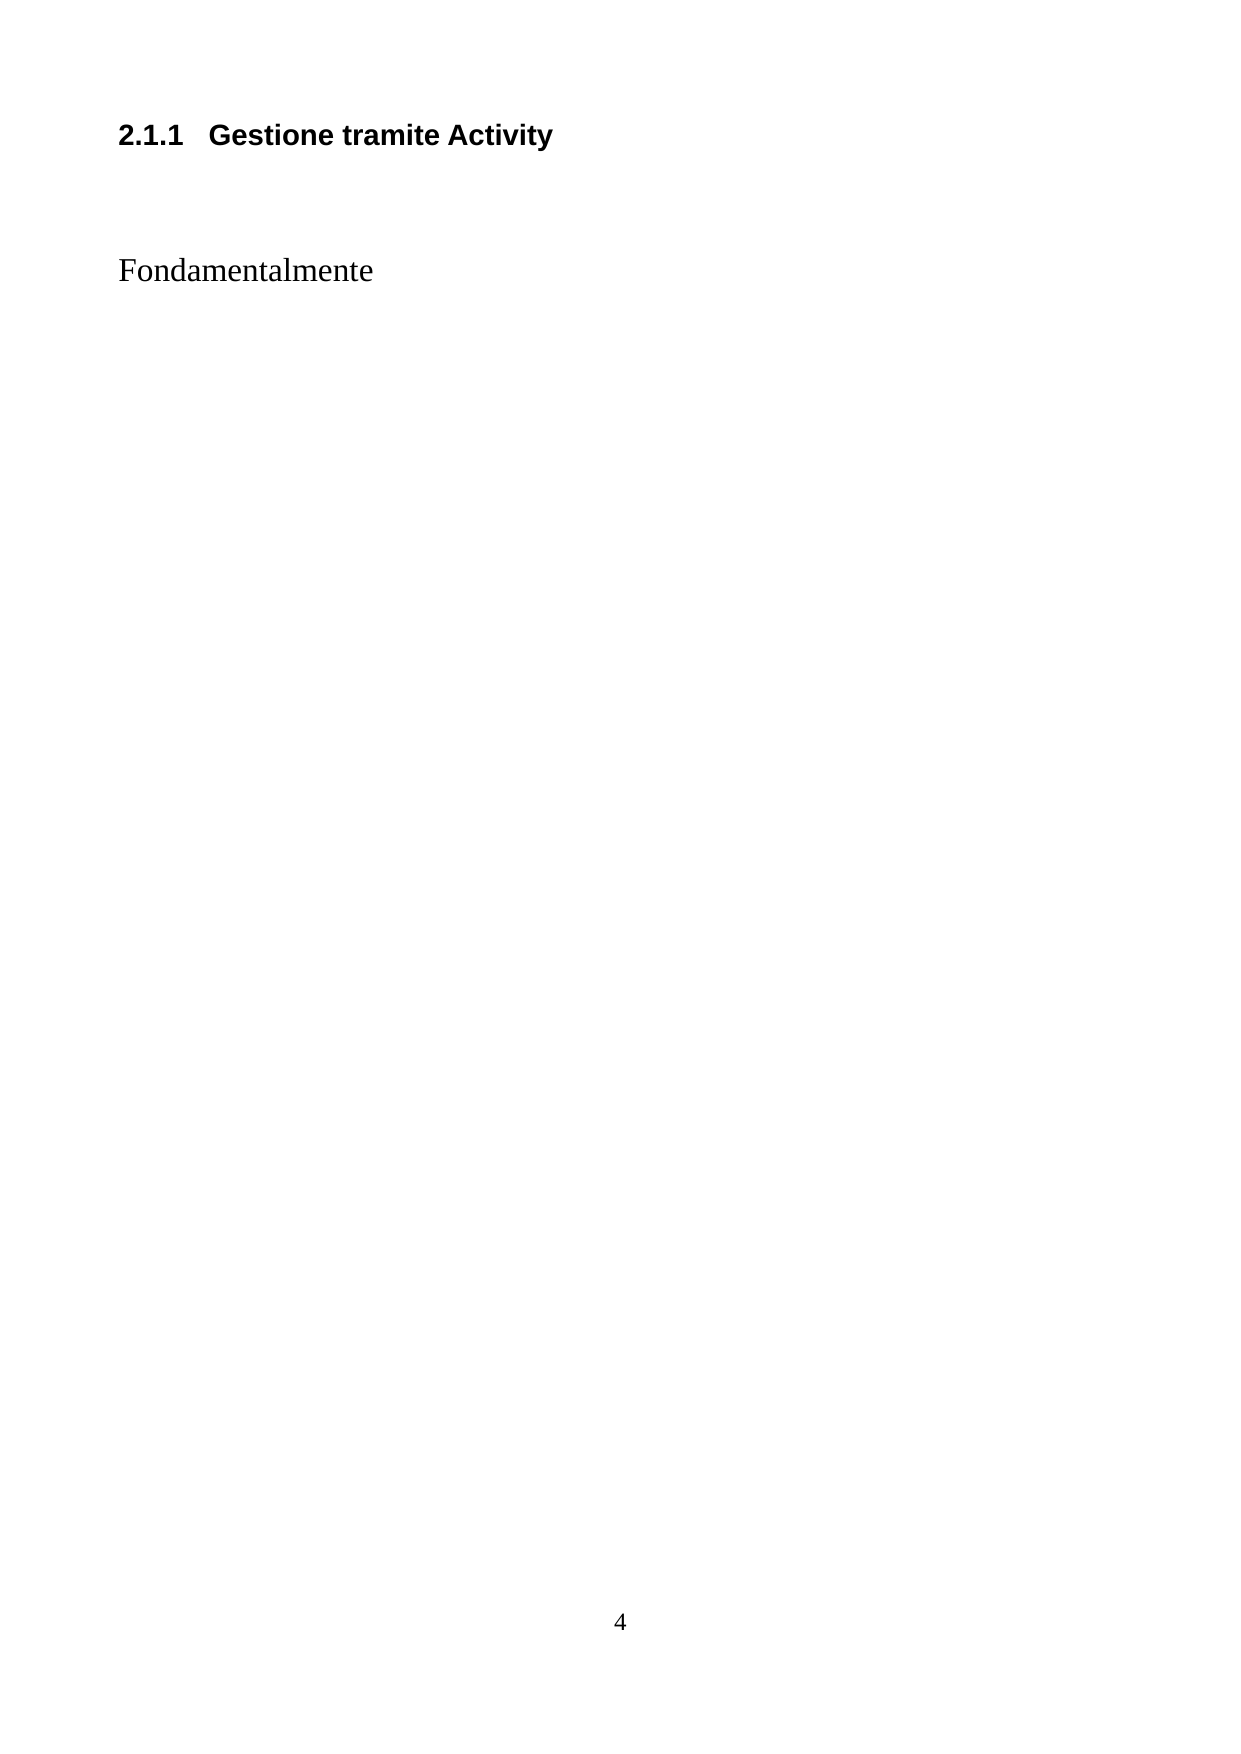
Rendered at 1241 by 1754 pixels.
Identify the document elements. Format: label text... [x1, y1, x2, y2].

text Fondamentalmente [118, 250, 1122, 288]
subtitle 2.1.1 Gestione tramite Activity [118, 118, 1122, 152]
